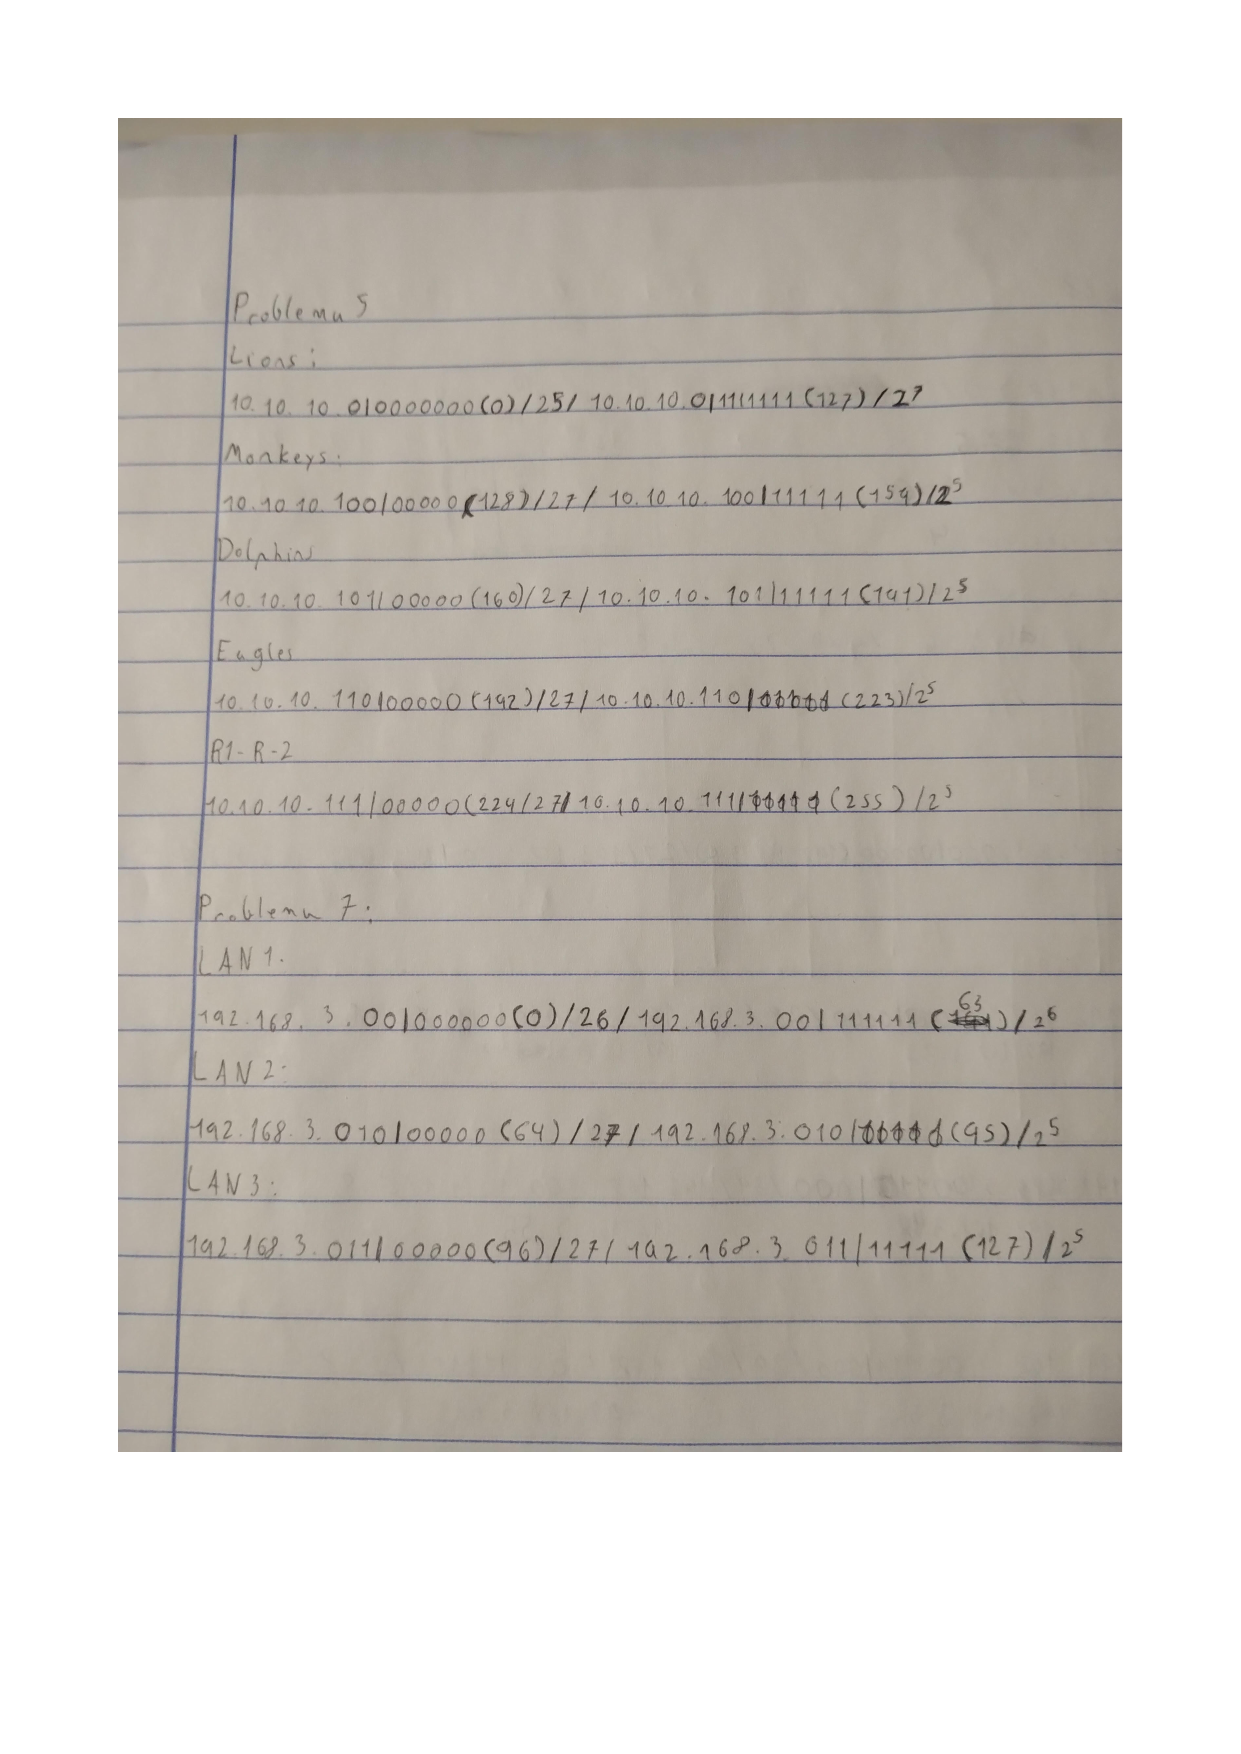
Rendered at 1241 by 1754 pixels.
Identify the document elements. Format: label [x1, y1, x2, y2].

picture [118, 118, 1123, 1452]
